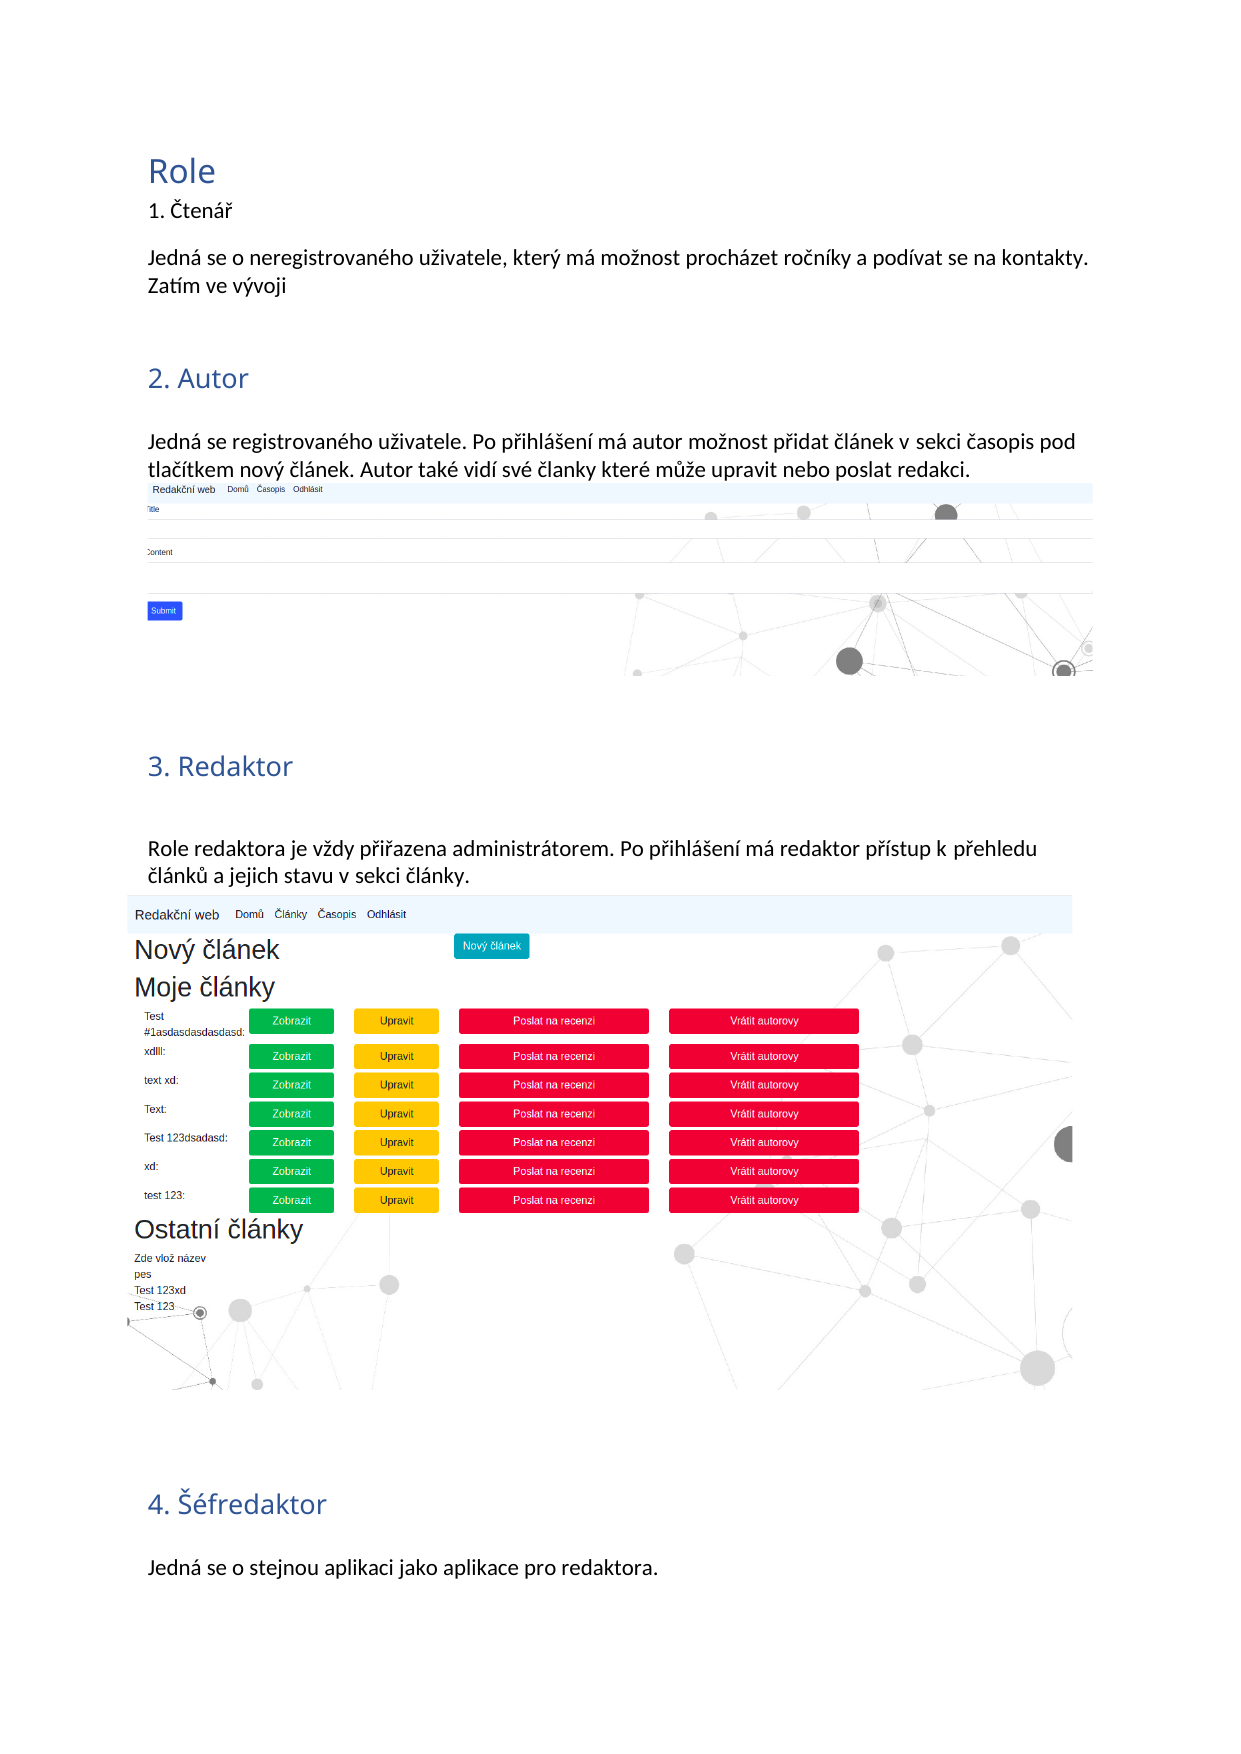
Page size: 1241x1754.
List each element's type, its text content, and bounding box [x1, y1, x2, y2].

subtitle 3. Redaktor [148, 747, 1093, 784]
subtitle 2. Autor [148, 360, 1093, 397]
text Jedná se registrovaného uživatele. Po přihlášení má autor možnost přidat článek v sekci časopis pod tlačítkem nový článek. Autor také vidí své članky které může upravit nebo poslat redakci. [148, 427, 1093, 483]
subtitle Role [148, 148, 1093, 193]
text Jedná se o stejnou aplikaci jako aplikace pro redaktora. [148, 1553, 1093, 1581]
text Role redaktora je vždy přiřazena administrátorem. Po přihlášení má redaktor přístup k přehledu článků a jejich stavu v sekci články. [148, 834, 1093, 890]
picture [127, 894, 1073, 1390]
subtitle 4. Šéfredaktor [148, 1485, 1093, 1522]
text 1. Čtenář [148, 197, 1093, 224]
picture [147, 483, 1093, 676]
text Jedná se o neregistrovaného uživatele, který má možnost procházet ročníky a podívat se na kontakty. Zatím ve vývoji [148, 243, 1093, 299]
